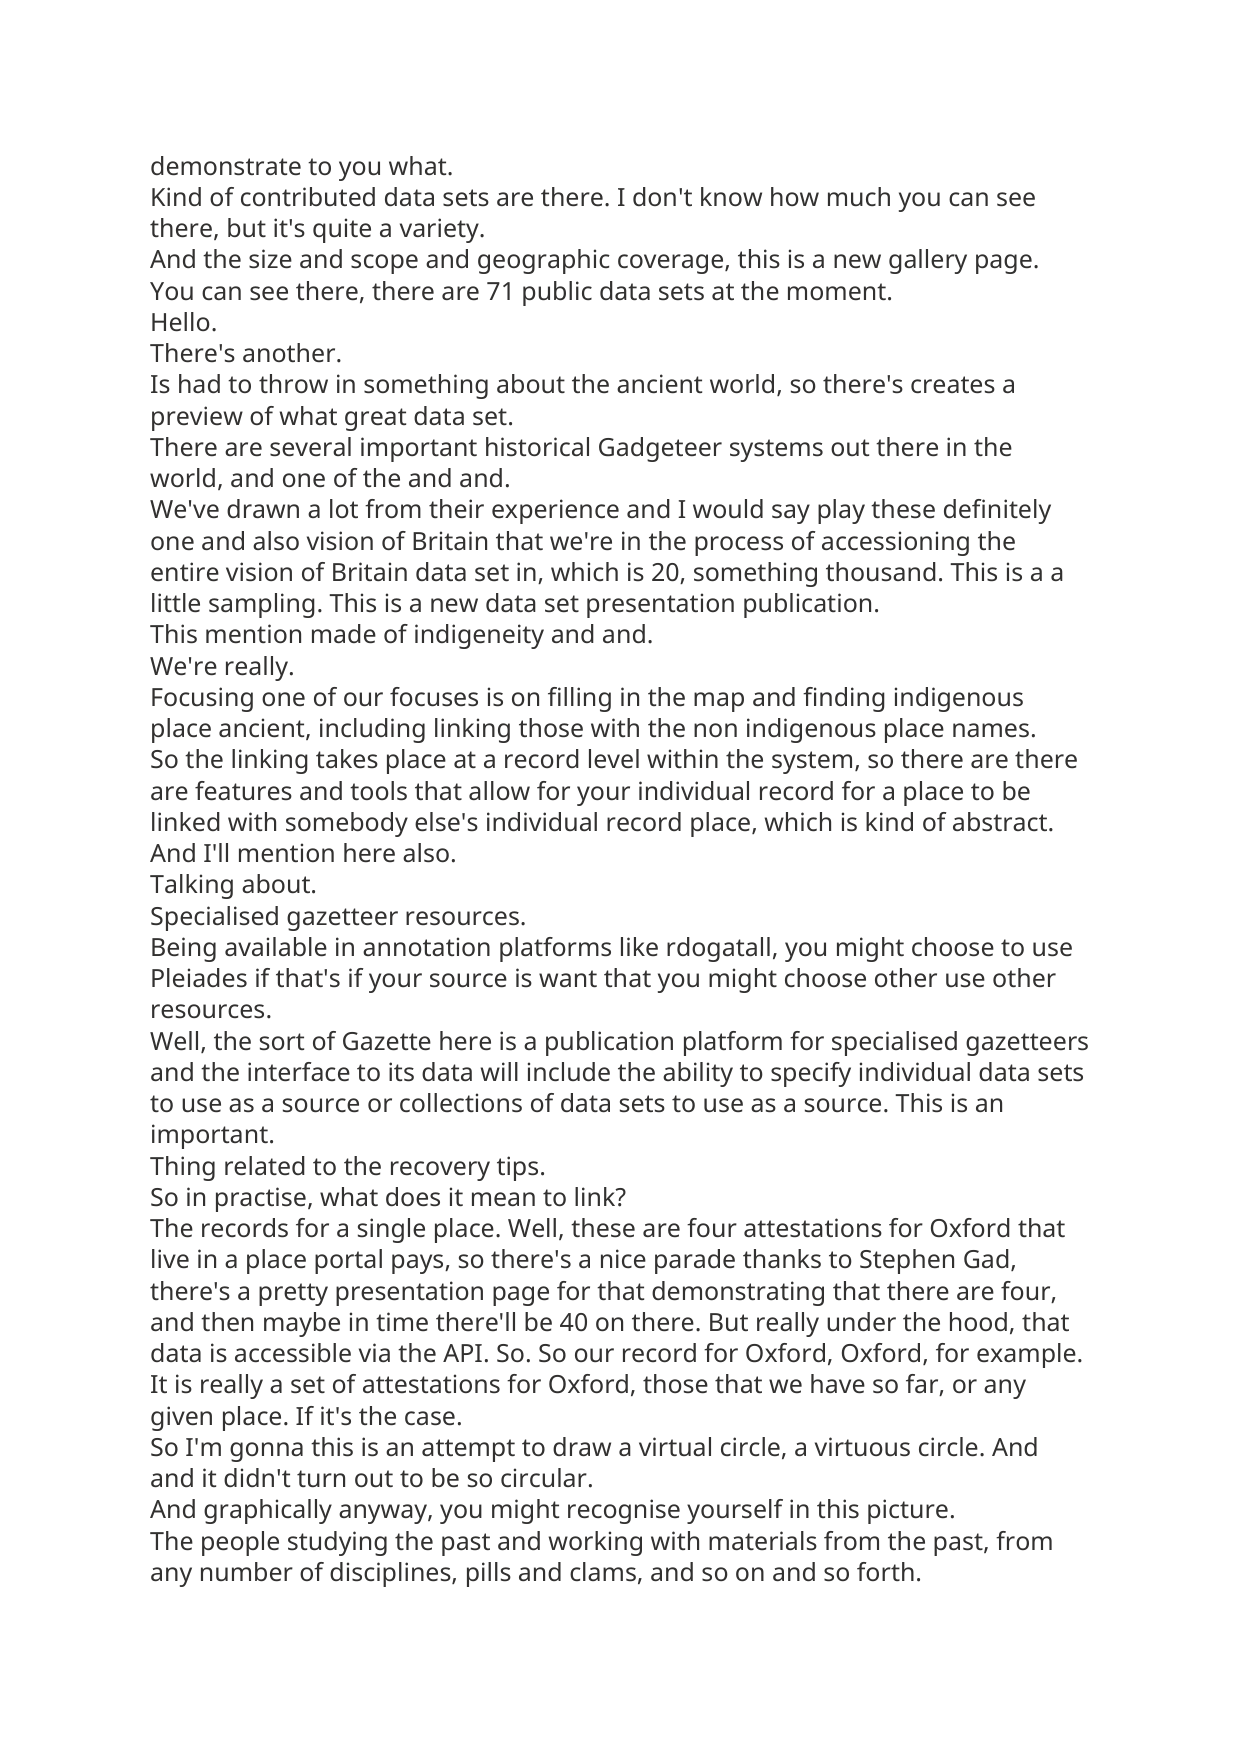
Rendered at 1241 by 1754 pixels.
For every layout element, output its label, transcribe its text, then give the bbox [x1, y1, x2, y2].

text demonstrate to you what. Kind of contributed data sets are there. I don't know how much you can see there, but it's quite a variety. And the size and scope and geographic coverage, this is a new gallery page. You can see there, there are 71 public data sets at the moment. Hello. There's another. Is had to throw in something about the ancient world, so there's creates a preview of what great data set. There are several important historical Gadgeteer systems out there in the world, and one of the and and. We've drawn a lot from their experience and I would say play these definitely one and also vision of Britain that we're in the process of accessioning the entire vision of Britain data set in, which is 20, something thousand. This is a a little sampling. This is a new data set presentation publication. This mention made of indigeneity and and. We're really. Focusing one of our focuses is on filling in the map and finding indigenous place ancient, including linking those with the non indigenous place names. So the linking takes place at a record level within the system, so there are there are features and tools that allow for your individual record for a place to be linked with somebody else's individual record place, which is kind of abstract. And I'll mention here also. Talking about. Specialised gazetteer resources. Being available in annotation platforms like rdogatall, you might choose to use Pleiades if that's if your source is want that you might choose other use other resources. Well, the sort of Gazette here is a publication platform for specialised gazetteers and the interface to its data will include the ability to specify individual data sets to use as a source or collections of data sets to use as a source. This is an important. Thing related to the recovery tips. So in practise, what does it mean to link? The records for a single place. Well, these are four attestations for Oxford that live in a place portal pays, so there's a nice parade thanks to Stephen Gad, there's a pretty presentation page for that demonstrating that there are four, and then maybe in time there'll be 40 on there. But really under the hood, that data is accessible via the API. So. So our record for Oxford, Oxford, for example. It is really a set of attestations for Oxford, those that we have so far, or any given place. If it's the case. So I'm gonna this is an attempt to draw a virtual circle, a virtuous circle. And and it didn't turn out to be so circular. And graphically anyway, you might recognise yourself in this picture. The people studying the past and working with materials from the past, from any number of disciplines, pills and clams, and so on and so forth. [150, 150, 1090, 1587]
